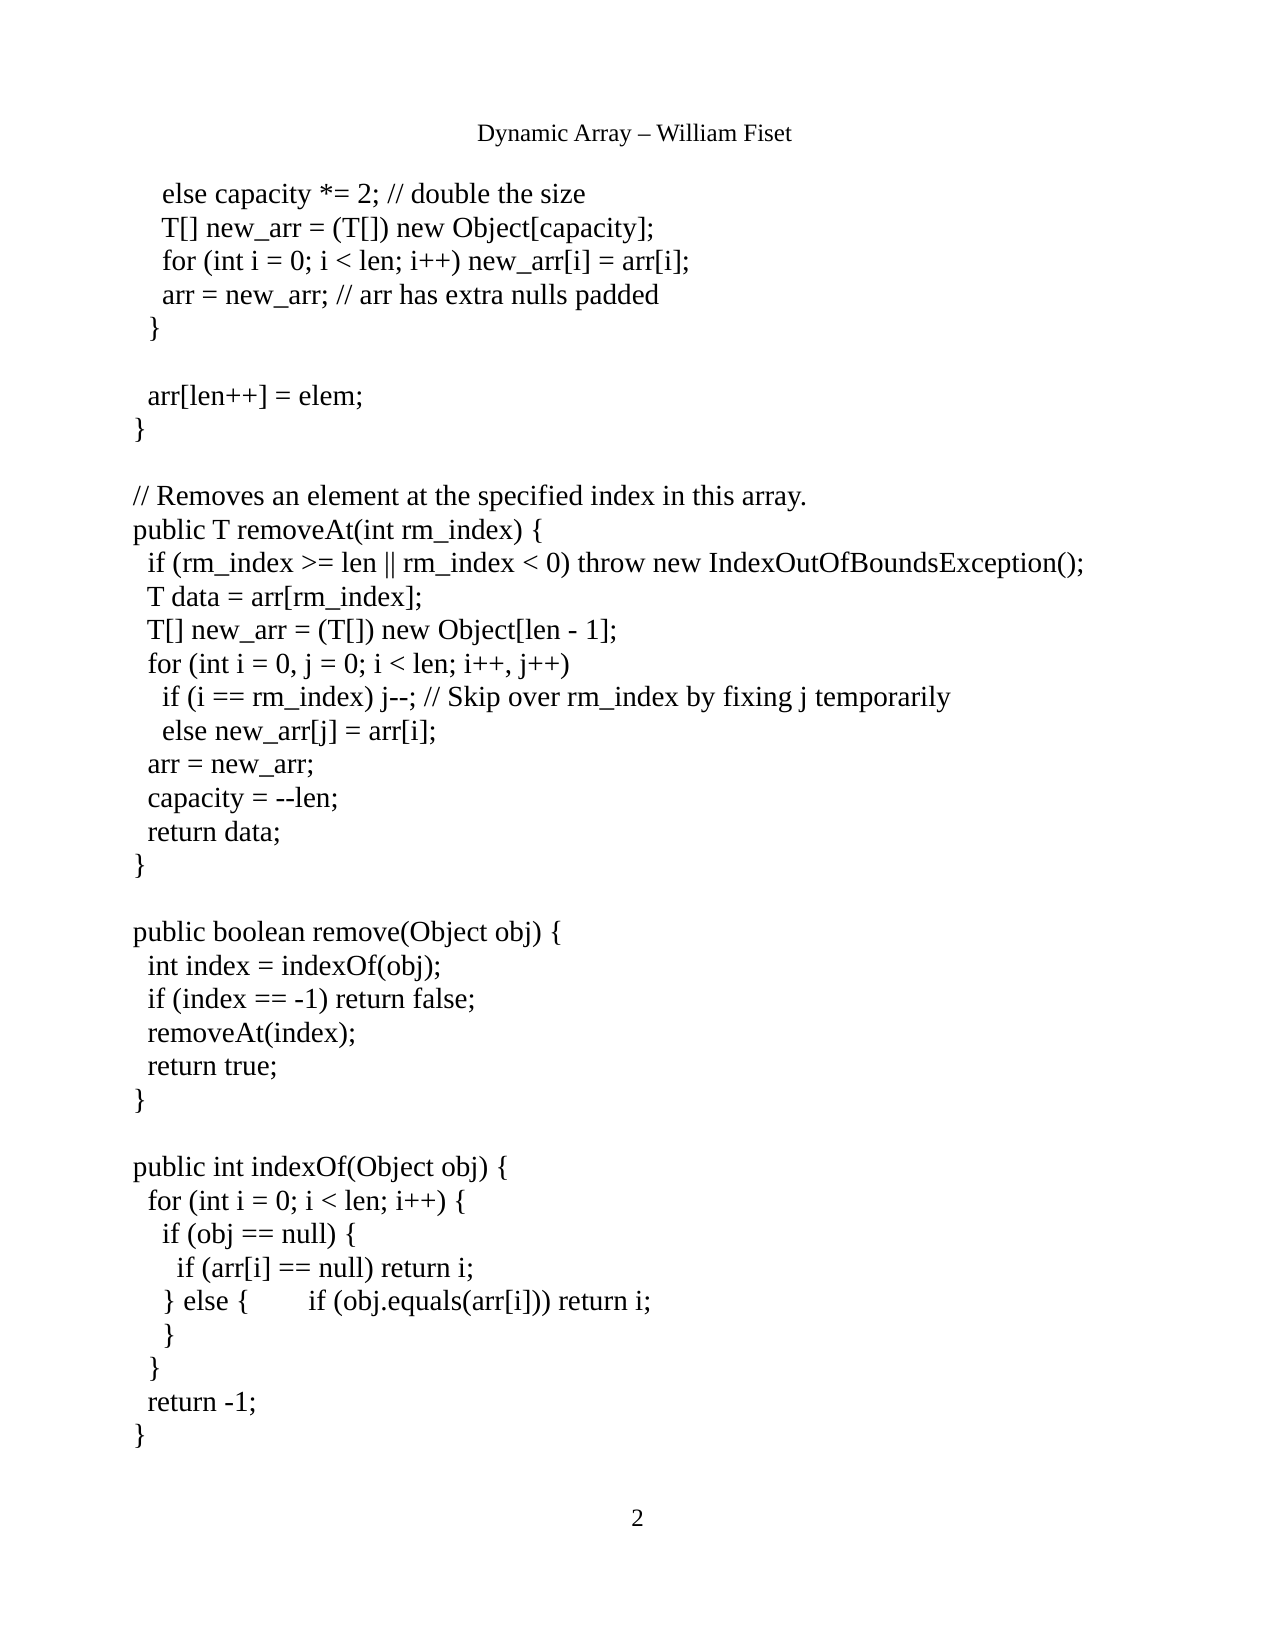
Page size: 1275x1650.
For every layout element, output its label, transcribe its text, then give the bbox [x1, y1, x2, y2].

text } else { if (obj.equals(arr[i])) return i; [118, 1283, 1157, 1317]
text arr = new_arr; [118, 747, 1157, 780]
text else capacity *= 2; // double the size [118, 176, 1157, 210]
text T data = arr[rm_index]; [118, 579, 1157, 612]
text for (int i = 0; i < len; i++) { [118, 1183, 1157, 1216]
text removeAt(index); [118, 1015, 1157, 1048]
text return data; [118, 814, 1157, 847]
text capacity = --len; [118, 780, 1157, 814]
text if (index == -1) return false; [118, 981, 1157, 1015]
text // Removes an element at the specified index in this array. [118, 478, 1157, 512]
text } [118, 847, 1157, 881]
text } [118, 411, 1157, 445]
text else new_arr[j] = arr[i]; [118, 713, 1157, 747]
text if (rm_index >= len || rm_index < 0) throw new IndexOutOfBoundsException(); [118, 545, 1157, 579]
text if (arr[i] == null) return i; [118, 1250, 1157, 1283]
text public T removeAt(int rm_index) { [118, 512, 1157, 545]
text int index = indexOf(obj); [118, 948, 1157, 981]
text public boolean remove(Object obj) { [118, 914, 1157, 948]
text } [118, 1350, 1157, 1384]
text return true; [118, 1048, 1157, 1082]
text arr[len++] = elem; [118, 378, 1157, 411]
text for (int i = 0; i < len; i++) new_arr[i] = arr[i]; [118, 243, 1157, 277]
text } [118, 311, 1157, 344]
text } [118, 1082, 1157, 1116]
text return -1; [118, 1384, 1157, 1417]
text arr = new_arr; // arr has extra nulls padded [118, 277, 1157, 311]
text T[] new_arr = (T[]) new Object[capacity]; [118, 210, 1157, 243]
text public int indexOf(Object obj) { [118, 1149, 1157, 1183]
text if (i == rm_index) j--; // Skip over rm_index by fixing j temporarily [118, 679, 1157, 713]
text } [118, 1317, 1157, 1350]
text T[] new_arr = (T[]) new Object[len - 1]; [118, 612, 1157, 646]
text } [118, 1417, 1157, 1451]
text for (int i = 0, j = 0; i < len; i++, j++) [118, 646, 1157, 679]
text if (obj == null) { [118, 1216, 1157, 1250]
